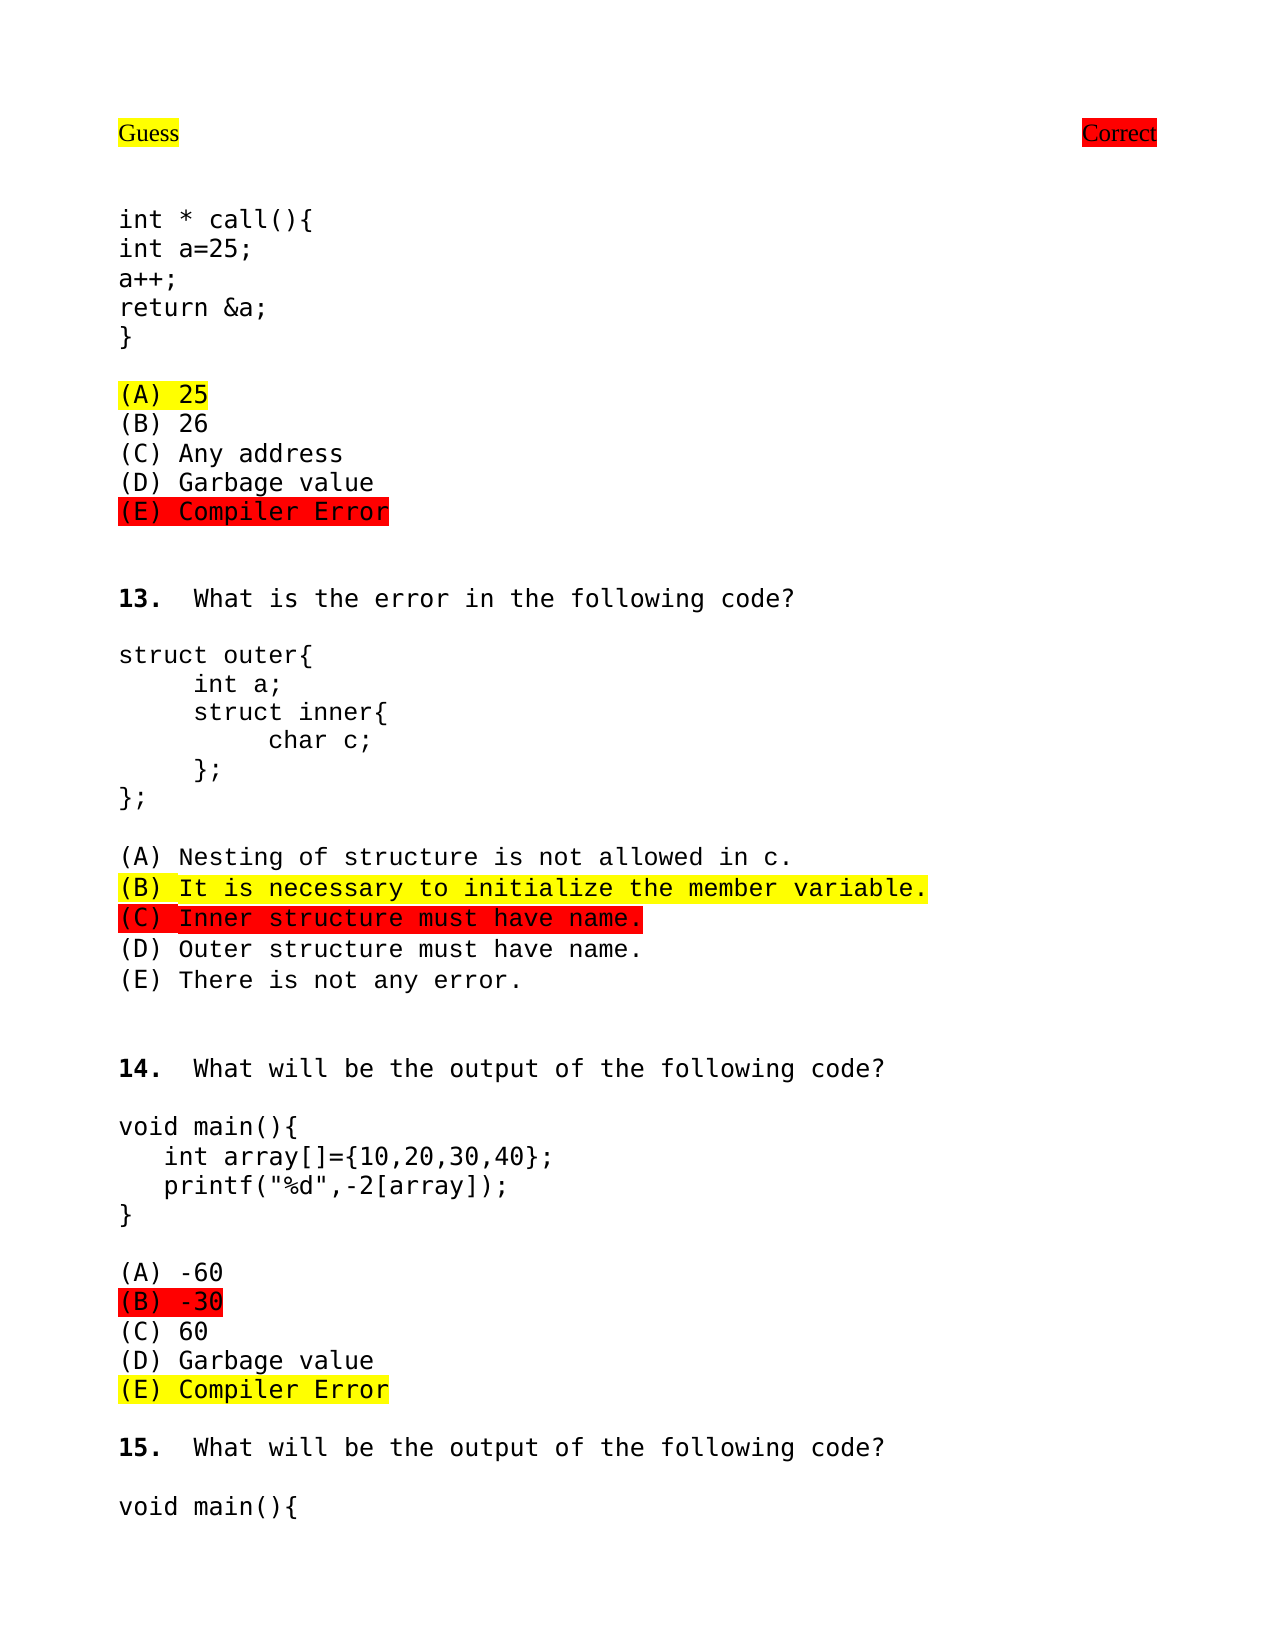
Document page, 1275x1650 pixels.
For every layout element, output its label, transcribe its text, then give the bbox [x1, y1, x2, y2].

text char c; [118, 728, 1157, 756]
text int * call(){ [118, 206, 1157, 235]
text int a; [118, 671, 1157, 700]
text (E) There is not any error. [118, 965, 1157, 996]
text int a=25; [118, 235, 1157, 264]
text (A) -60 [118, 1258, 1157, 1287]
text } [118, 322, 1157, 351]
text void main(){ [118, 1112, 1157, 1142]
text (A) 25 [118, 381, 1157, 410]
text a++; [118, 264, 1157, 293]
text (C) 60 [118, 1317, 1157, 1346]
text int array[]={10,20,30,40}; [118, 1142, 1157, 1171]
text void main(){ [118, 1492, 1157, 1521]
text (D) Garbage value [118, 468, 1157, 497]
text (B) -30 [118, 1287, 1157, 1317]
text }; [118, 756, 1157, 785]
text (B) 26 [118, 410, 1157, 439]
text (D) Outer structure must have name. [118, 934, 1157, 965]
text (E) Compiler Error [118, 1375, 1157, 1404]
text (C) Inner structure must have name. [118, 904, 1157, 934]
text 14. What will be the output of the following code? [118, 1054, 1157, 1083]
text (C) Any address [118, 439, 1157, 468]
text (B) It is necessary to initialize the member variable. [118, 873, 1157, 904]
text (A) Nesting of structure is not allowed in c. [118, 842, 1157, 873]
text struct outer{ [118, 643, 1157, 671]
text (E) Compiler Error [118, 497, 1157, 526]
text printf("%d",-2[array]); [118, 1171, 1157, 1200]
text (D) Garbage value [118, 1346, 1157, 1375]
text return &a; [118, 293, 1157, 322]
text } [118, 1200, 1157, 1229]
text 13. What is the error in the following code? [118, 585, 1157, 614]
text struct inner{ [118, 700, 1157, 728]
text }; [118, 785, 1157, 813]
text 15. What will be the output of the following code? [118, 1433, 1157, 1462]
